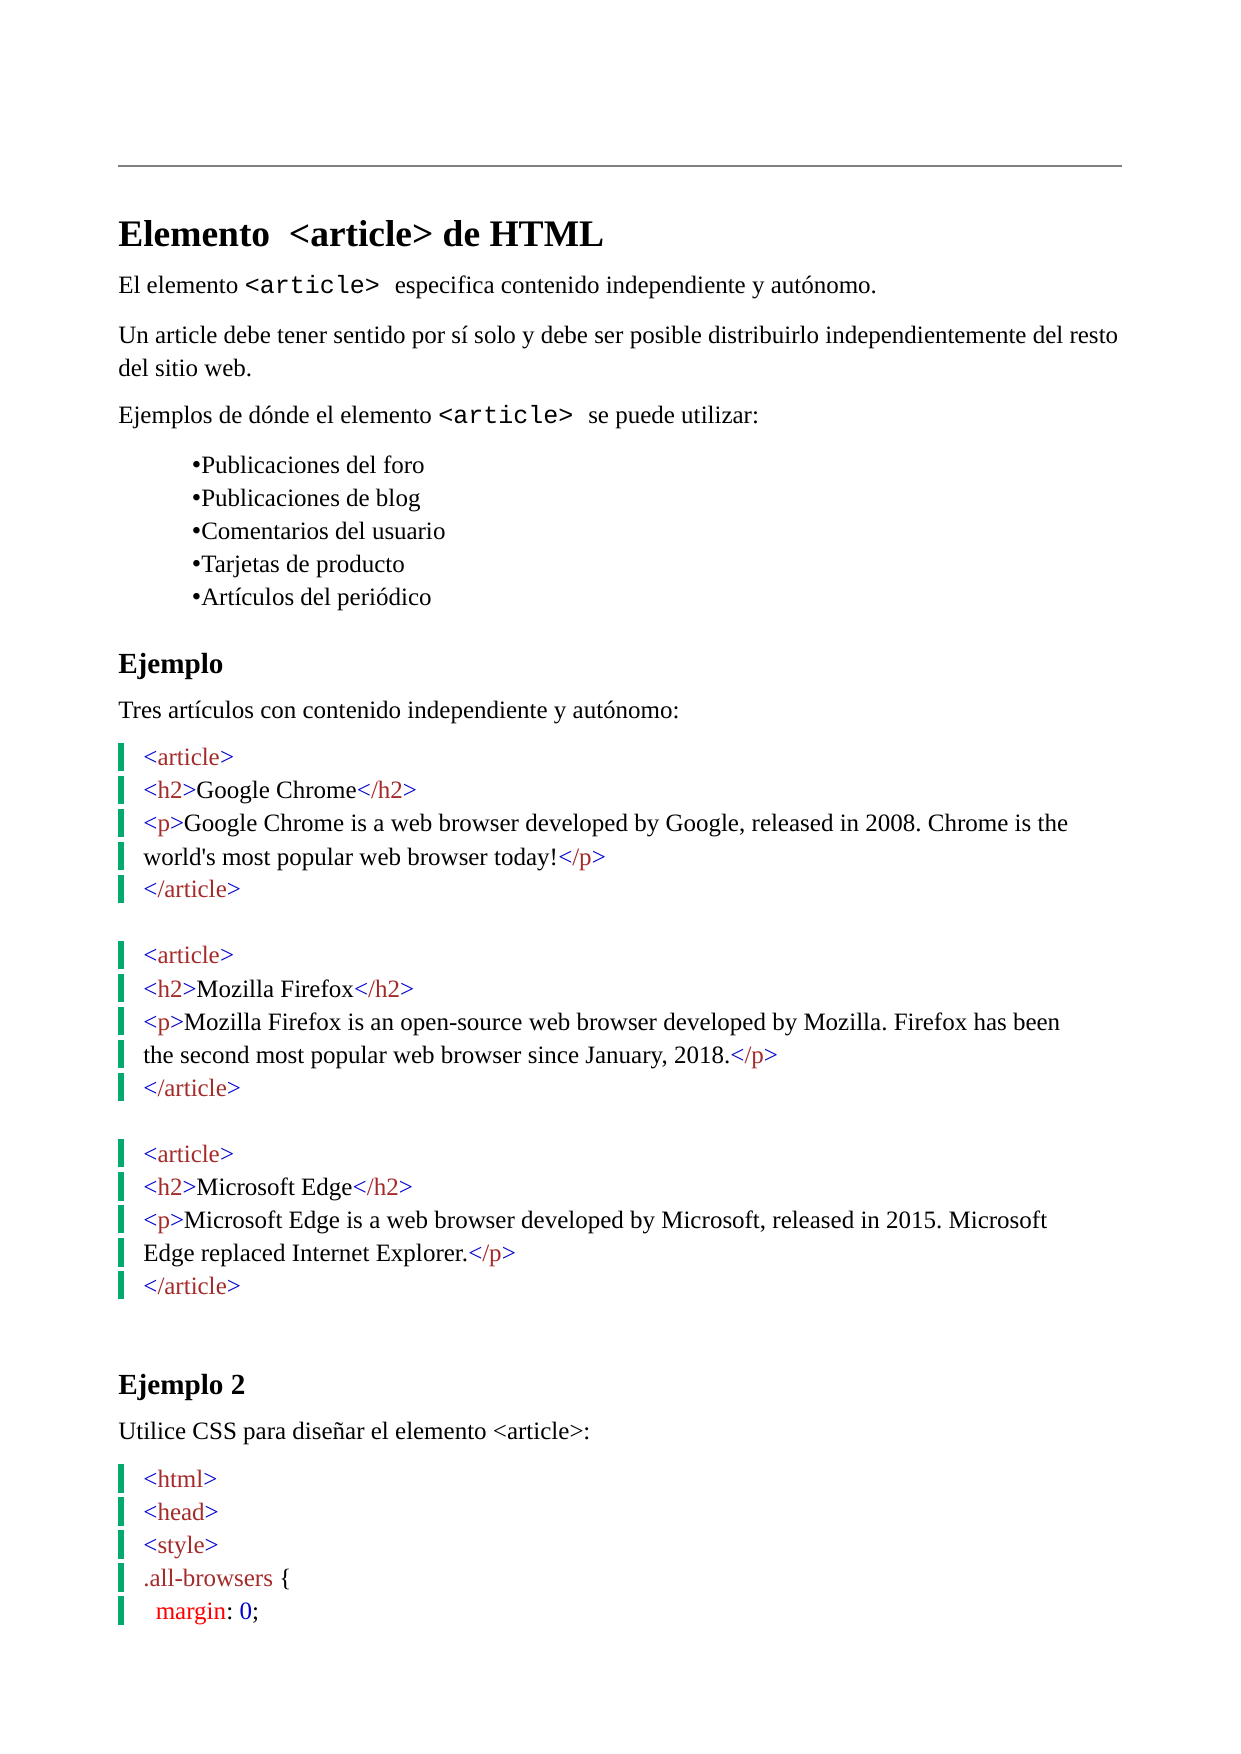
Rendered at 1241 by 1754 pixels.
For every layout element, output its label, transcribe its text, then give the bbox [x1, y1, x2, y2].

text Utilice CSS para diseñar el elemento <article>: [118, 1416, 1122, 1445]
list Comentarios del usuario [118, 516, 1122, 545]
list Publicaciones del foro [118, 450, 1122, 479]
text <html> <head> <style> .all-browsers { margin: 0; [118, 1464, 1122, 1625]
text <article> <h2>Google Chrome</h2> <p>Google Chrome is a web browser developed by Google, released in 2008. Chrome is the world's most popular web browser today!</p> </article> <article> <h2>Mozilla Firefox</h2> <p>Mozilla Firefox is an open-source web browser developed by Mozilla. Firefox has been the second most popular web browser since January, 2018.</p> </article> <article> <h2>Microsoft Edge</h2> <p>Microsoft Edge is a web browser developed by Microsoft, released in 2015. Microsoft Edge replaced Internet Explorer.</p> </article> [118, 742, 1122, 1299]
subtitle Elemento <article> de HTML [118, 211, 1122, 254]
text Un article debe tener sentido por sí solo y debe ser posible distribuirlo independientemente del resto del sitio web. [118, 320, 1122, 382]
text Ejemplos de dónde el elemento <article> se puede utilizar: [118, 400, 1122, 431]
subtitle Ejemplo [118, 646, 1122, 679]
subtitle Ejemplo 2 [118, 1367, 1122, 1401]
list Publicaciones de blog [118, 483, 1122, 512]
text El elemento <article> especifica contenido independiente y autónomo. [118, 270, 1122, 301]
list Artículos del periódico [118, 582, 1122, 611]
text Tres artículos con contenido independiente y autónomo: [118, 695, 1122, 724]
list Tarjetas de producto [118, 549, 1122, 578]
